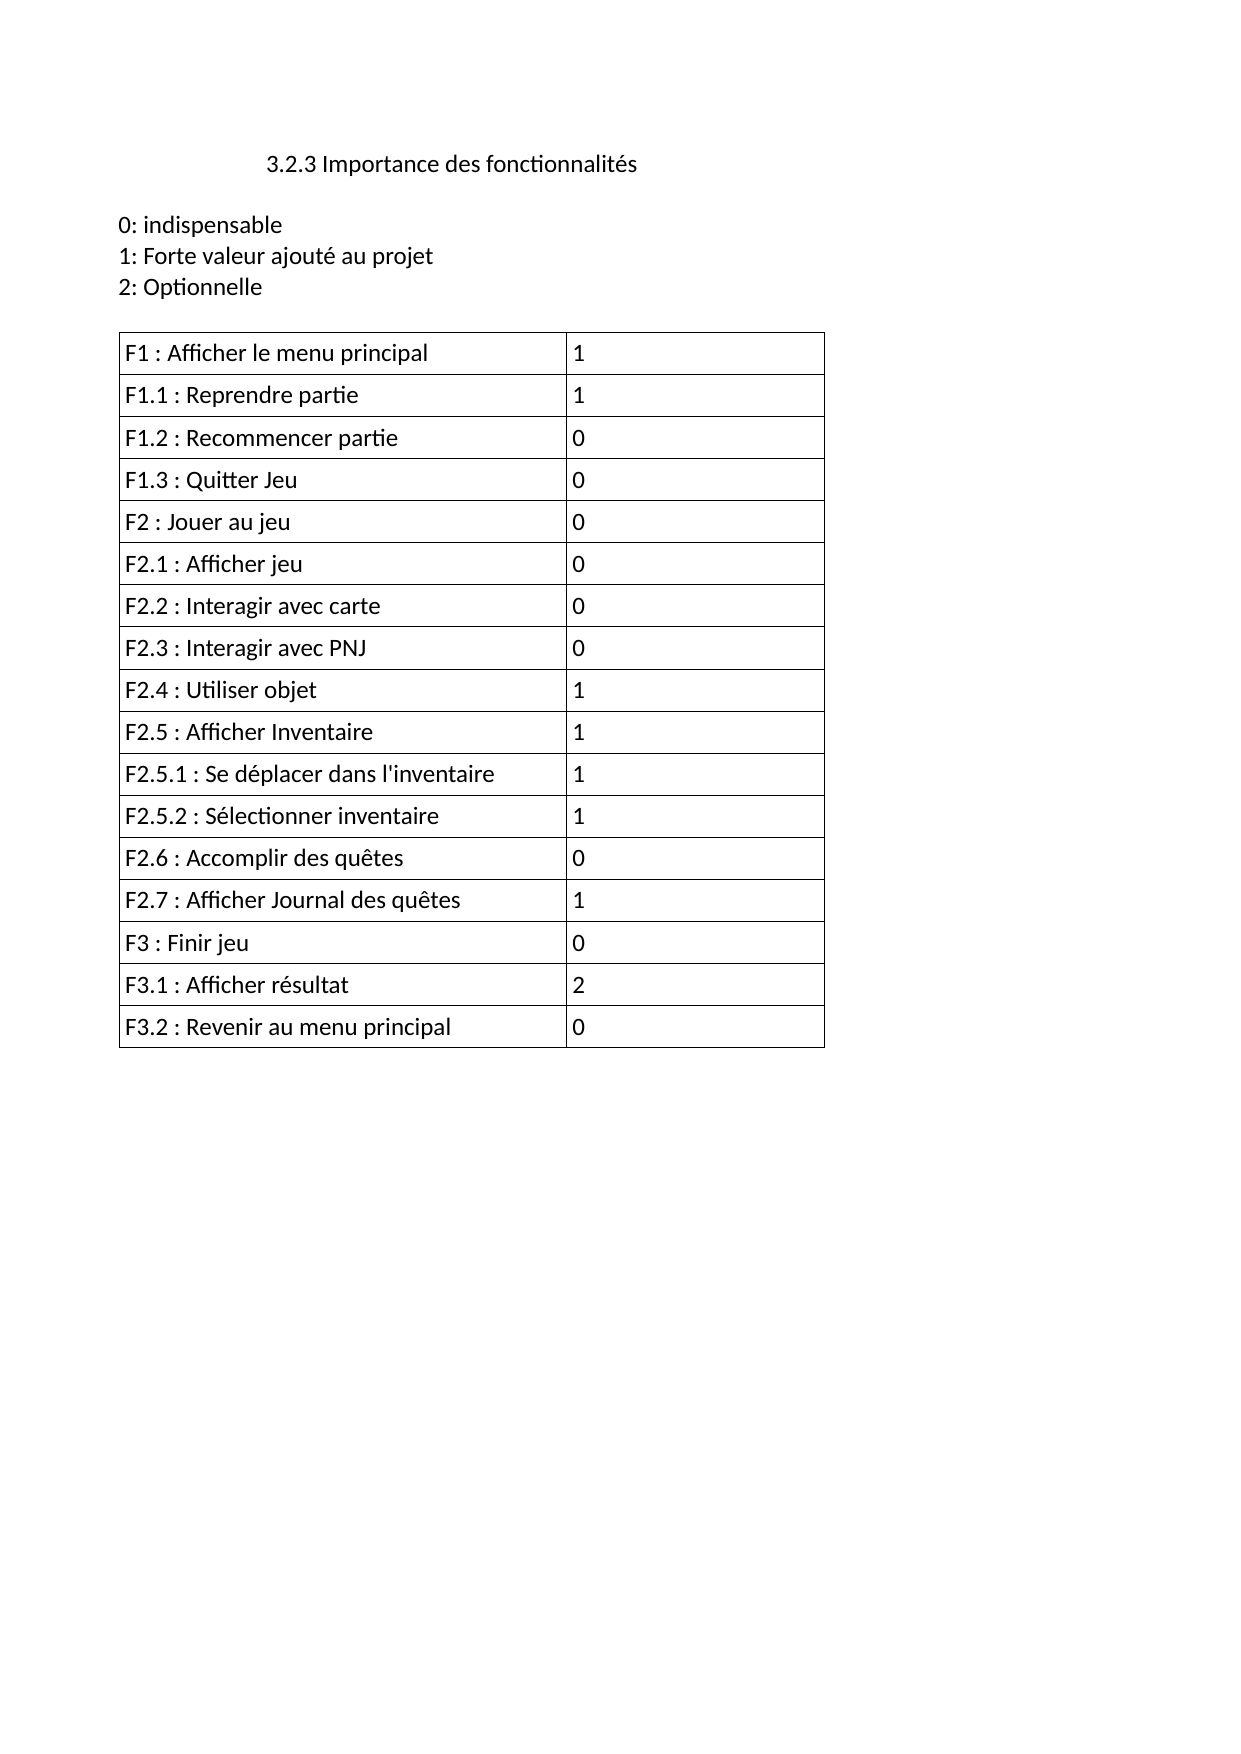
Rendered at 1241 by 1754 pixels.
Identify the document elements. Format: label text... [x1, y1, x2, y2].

table_cell 0 [567, 922, 824, 963]
table_cell 0 [567, 585, 824, 626]
table_cell 0 [567, 627, 824, 668]
table_cell F2.5.2 : Sélectionner inventaire [120, 796, 566, 837]
table_cell F3.2 : Revenir au menu principal [120, 1006, 566, 1047]
text 3.2.3 Importance des fonctionnalités [118, 118, 1122, 179]
table_cell 0 [567, 1006, 824, 1047]
table_header 1 [567, 333, 824, 374]
table_cell F2.6 : Accomplir des quêtes [120, 838, 566, 879]
table_cell F2.7 : Afficher Journal des quêtes [120, 880, 566, 921]
text 2: Optionnelle [118, 271, 1122, 332]
text 0: indispensable [118, 210, 1122, 240]
table_header F1 : Afficher le menu principal [120, 333, 566, 374]
table_cell F3 : Finir jeu [120, 922, 566, 963]
table_cell 1 [567, 880, 824, 921]
table_cell 0 [567, 838, 824, 879]
table_cell F1.1 : Reprendre partie [120, 375, 566, 416]
table_cell F2.5.1 : Se déplacer dans l'inventaire [120, 754, 566, 795]
table_cell 0 [567, 459, 824, 500]
table_cell F3.1 : Afficher résultat [120, 964, 566, 1005]
table_cell 1 [567, 796, 824, 837]
table_cell 1 [567, 754, 824, 795]
table_cell 1 [567, 712, 824, 753]
table_cell F2.4 : Utiliser objet [120, 670, 566, 711]
table_cell F2.1 : Afficher jeu [120, 543, 566, 584]
table_cell F2.5 : Afficher Inventaire [120, 712, 566, 753]
table_cell F2 : Jouer au jeu [120, 501, 566, 542]
text 1: Forte valeur ajouté au projet [118, 240, 1122, 271]
table_cell 0 [567, 543, 824, 584]
table_cell 0 [567, 501, 824, 542]
table_cell F2.2 : Interagir avec carte [120, 585, 566, 626]
table_cell F1.3 : Quitter Jeu [120, 459, 566, 500]
table_cell F1.2 : Recommencer partie [120, 417, 566, 458]
table_cell 1 [567, 670, 824, 711]
table_cell F2.3 : Interagir avec PNJ [120, 627, 566, 668]
table_cell 1 [567, 375, 824, 416]
table_cell 2 [567, 964, 824, 1005]
table_cell 0 [567, 417, 824, 458]
